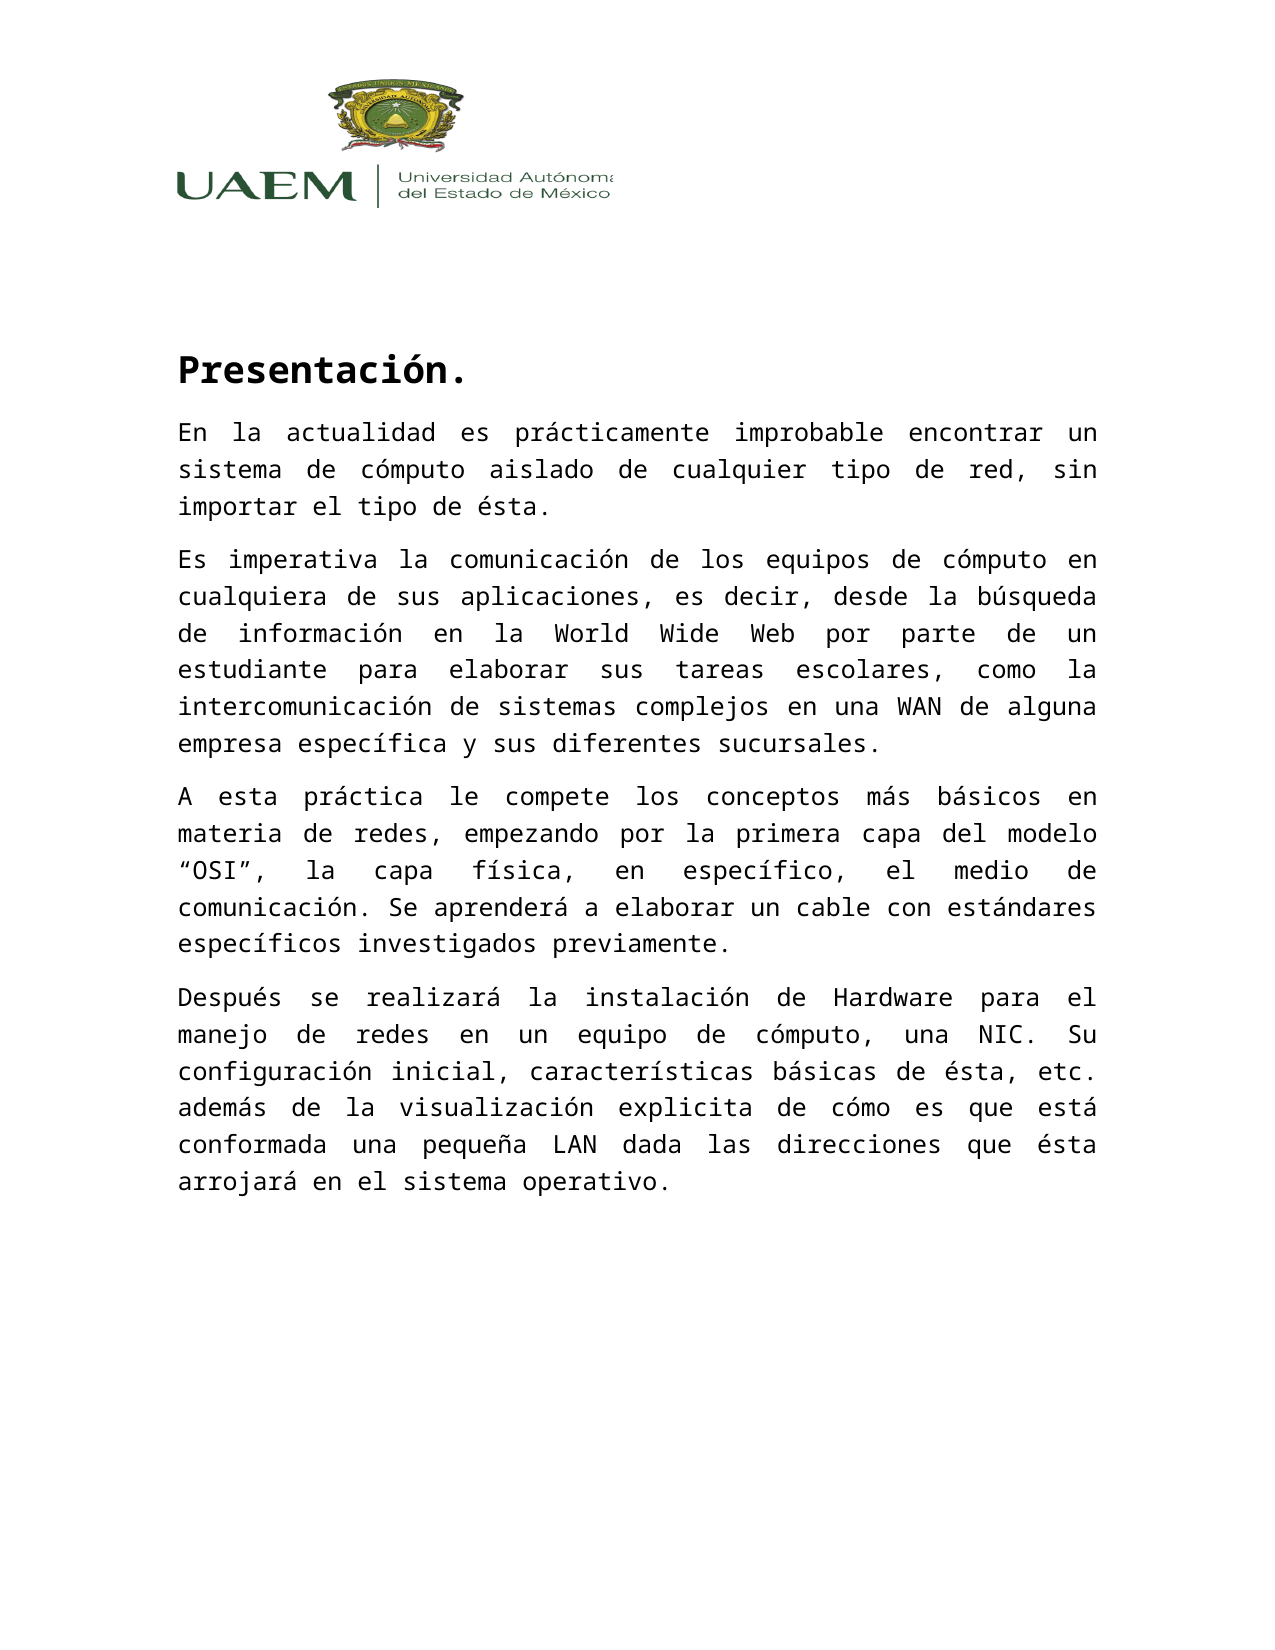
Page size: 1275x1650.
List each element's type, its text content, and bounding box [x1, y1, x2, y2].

text Es imperativa la comunicación de los equipos de cómputo en cualquiera de sus aplicaciones, es decir, desde la búsqueda de información en la World Wide Web por parte de un estudiante para elaborar sus tareas escolares, como la intercomunicación de sistemas complejos en una WAN de alguna empresa específica y sus diferentes sucursales. [177, 542, 1098, 760]
text A esta práctica le compete los conceptos más básicos en materia de redes, empezando por la primera capa del modelo “OSI”, la capa física, en específico, el medio de comunicación. Se aprenderá a elaborar un cable con estándares específicos investigados previamente. [177, 779, 1098, 960]
text Presentación. [177, 343, 1098, 394]
text En la actualidad es prácticamente improbable encontrar un sistema de cómputo aislado de cualquier tipo de red, sin importar el tipo de ésta. [177, 415, 1098, 522]
picture [177, 73, 614, 208]
text Después se realizará la instalación de Hardware para el manejo de redes en un equipo de cómputo, una NIC. Su configuración inicial, características básicas de ésta, etc. además de la visualización explicita de cómo es que está conformada una pequeña LAN dada las direcciones que ésta arrojará en el sistema operativo. [177, 979, 1098, 1197]
